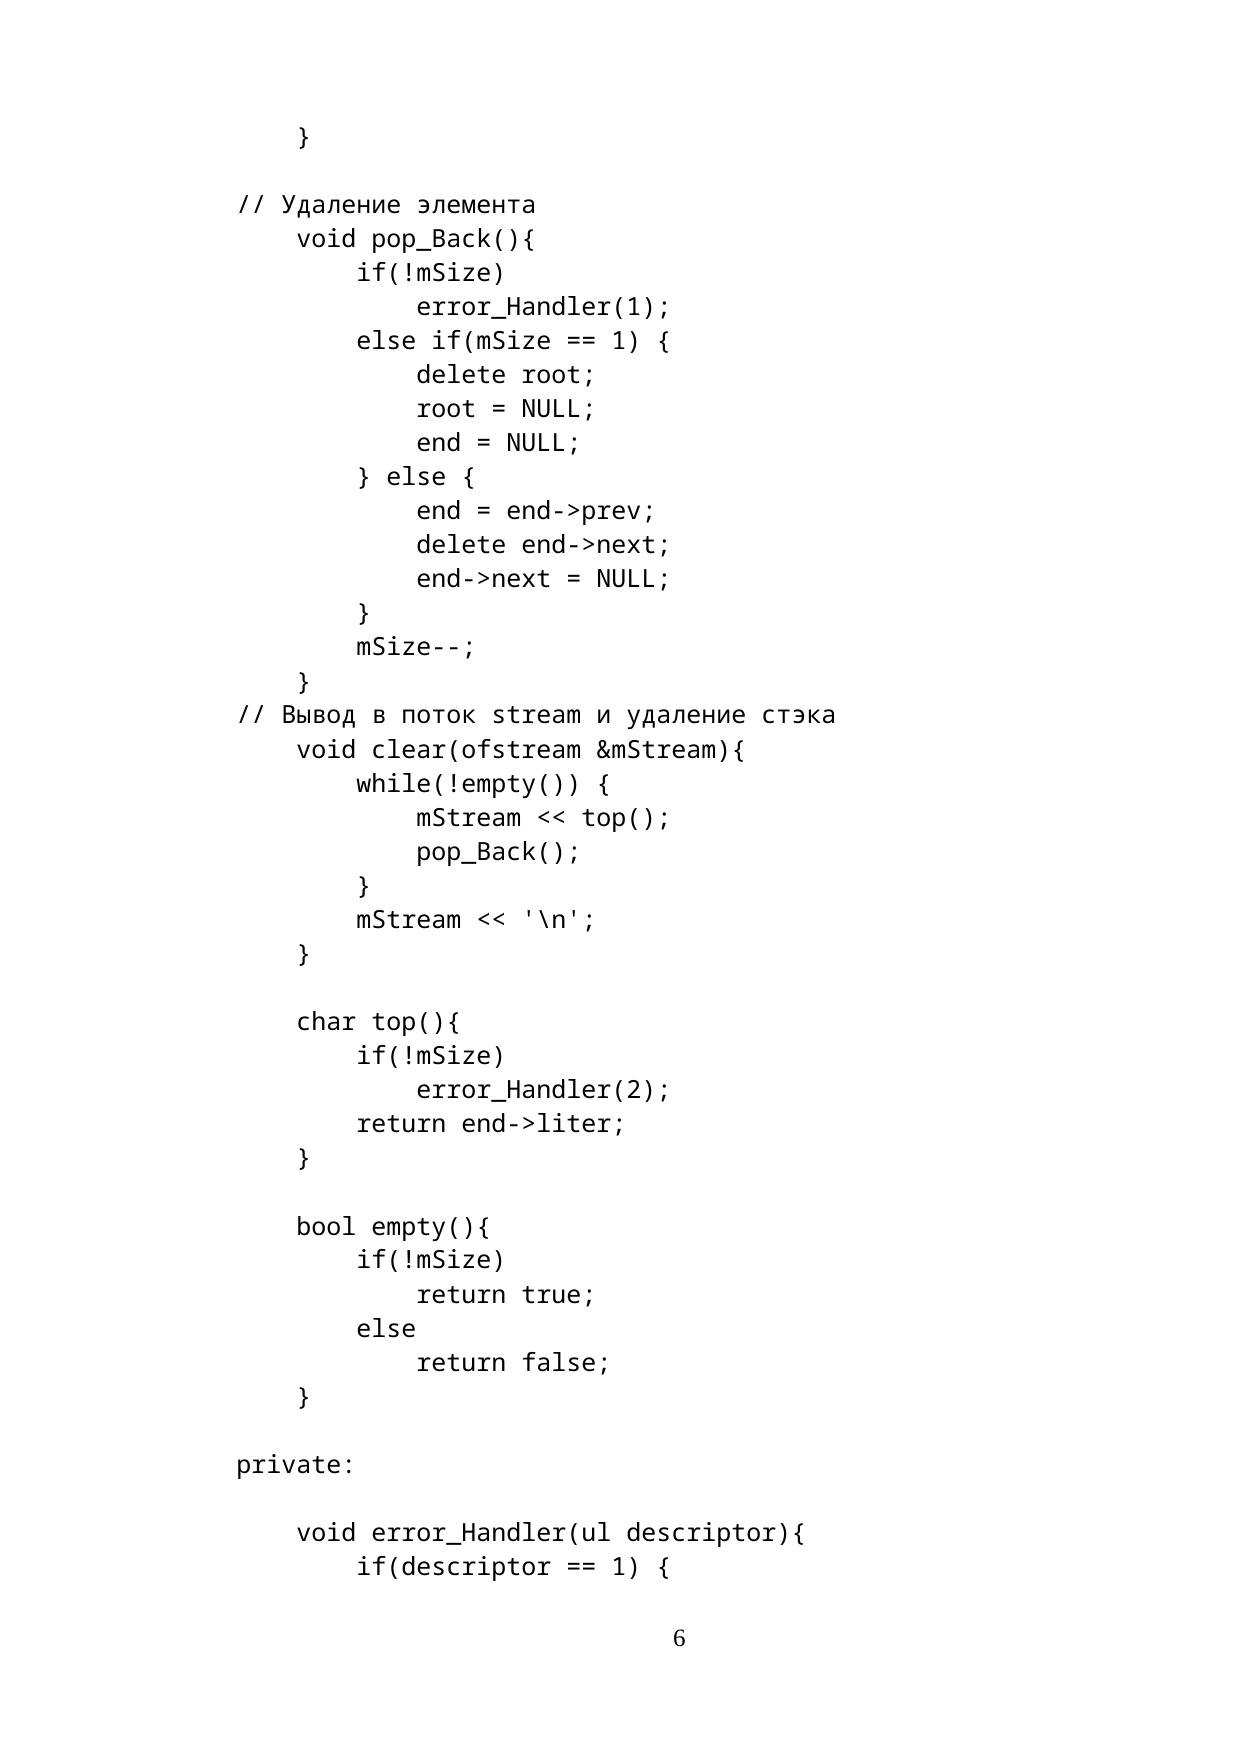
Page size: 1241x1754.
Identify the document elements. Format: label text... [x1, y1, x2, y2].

text } [177, 595, 1181, 629]
text if(!mSize) [177, 1038, 1181, 1072]
text } [177, 1140, 1181, 1174]
text mStream << '\n'; [177, 902, 1181, 936]
text private: [177, 1447, 1181, 1481]
text return end->liter; [177, 1106, 1181, 1140]
text end->next = NULL; [177, 561, 1181, 595]
text } [177, 1378, 1181, 1412]
text end = end->prev; [177, 493, 1181, 527]
text error_Handler(2); [177, 1072, 1181, 1106]
text if(!mSize) [177, 1242, 1181, 1276]
text delete root; [177, 357, 1181, 391]
text else [177, 1310, 1181, 1344]
text else if(mSize == 1) { [177, 322, 1181, 357]
text // Вывод в поток stream и удаление стэка [177, 697, 1181, 731]
text // Удаление элемента [177, 186, 1181, 220]
text mStream << top(); [177, 799, 1181, 833]
text while(!empty()) { [177, 765, 1181, 799]
text pop_Back(); [177, 833, 1181, 867]
text } [177, 118, 1181, 152]
text } else { [177, 459, 1181, 493]
text void pop_Back(){ [177, 220, 1181, 254]
text if(!mSize) [177, 254, 1181, 288]
text void clear(ofstream &mStream){ [177, 731, 1181, 765]
text end = NULL; [177, 425, 1181, 459]
text } [177, 867, 1181, 902]
text } [177, 936, 1181, 970]
text if(descriptor == 1) { [177, 1549, 1181, 1583]
text bool empty(){ [177, 1208, 1181, 1242]
text return false; [177, 1344, 1181, 1378]
text error_Handler(1); [177, 288, 1181, 322]
text } [177, 663, 1181, 697]
text void error_Handler(ul descriptor){ [177, 1515, 1181, 1549]
text delete end->next; [177, 527, 1181, 561]
text root = NULL; [177, 391, 1181, 425]
text mSize--; [177, 629, 1181, 663]
text return true; [177, 1276, 1181, 1310]
text char top(){ [177, 1004, 1181, 1038]
